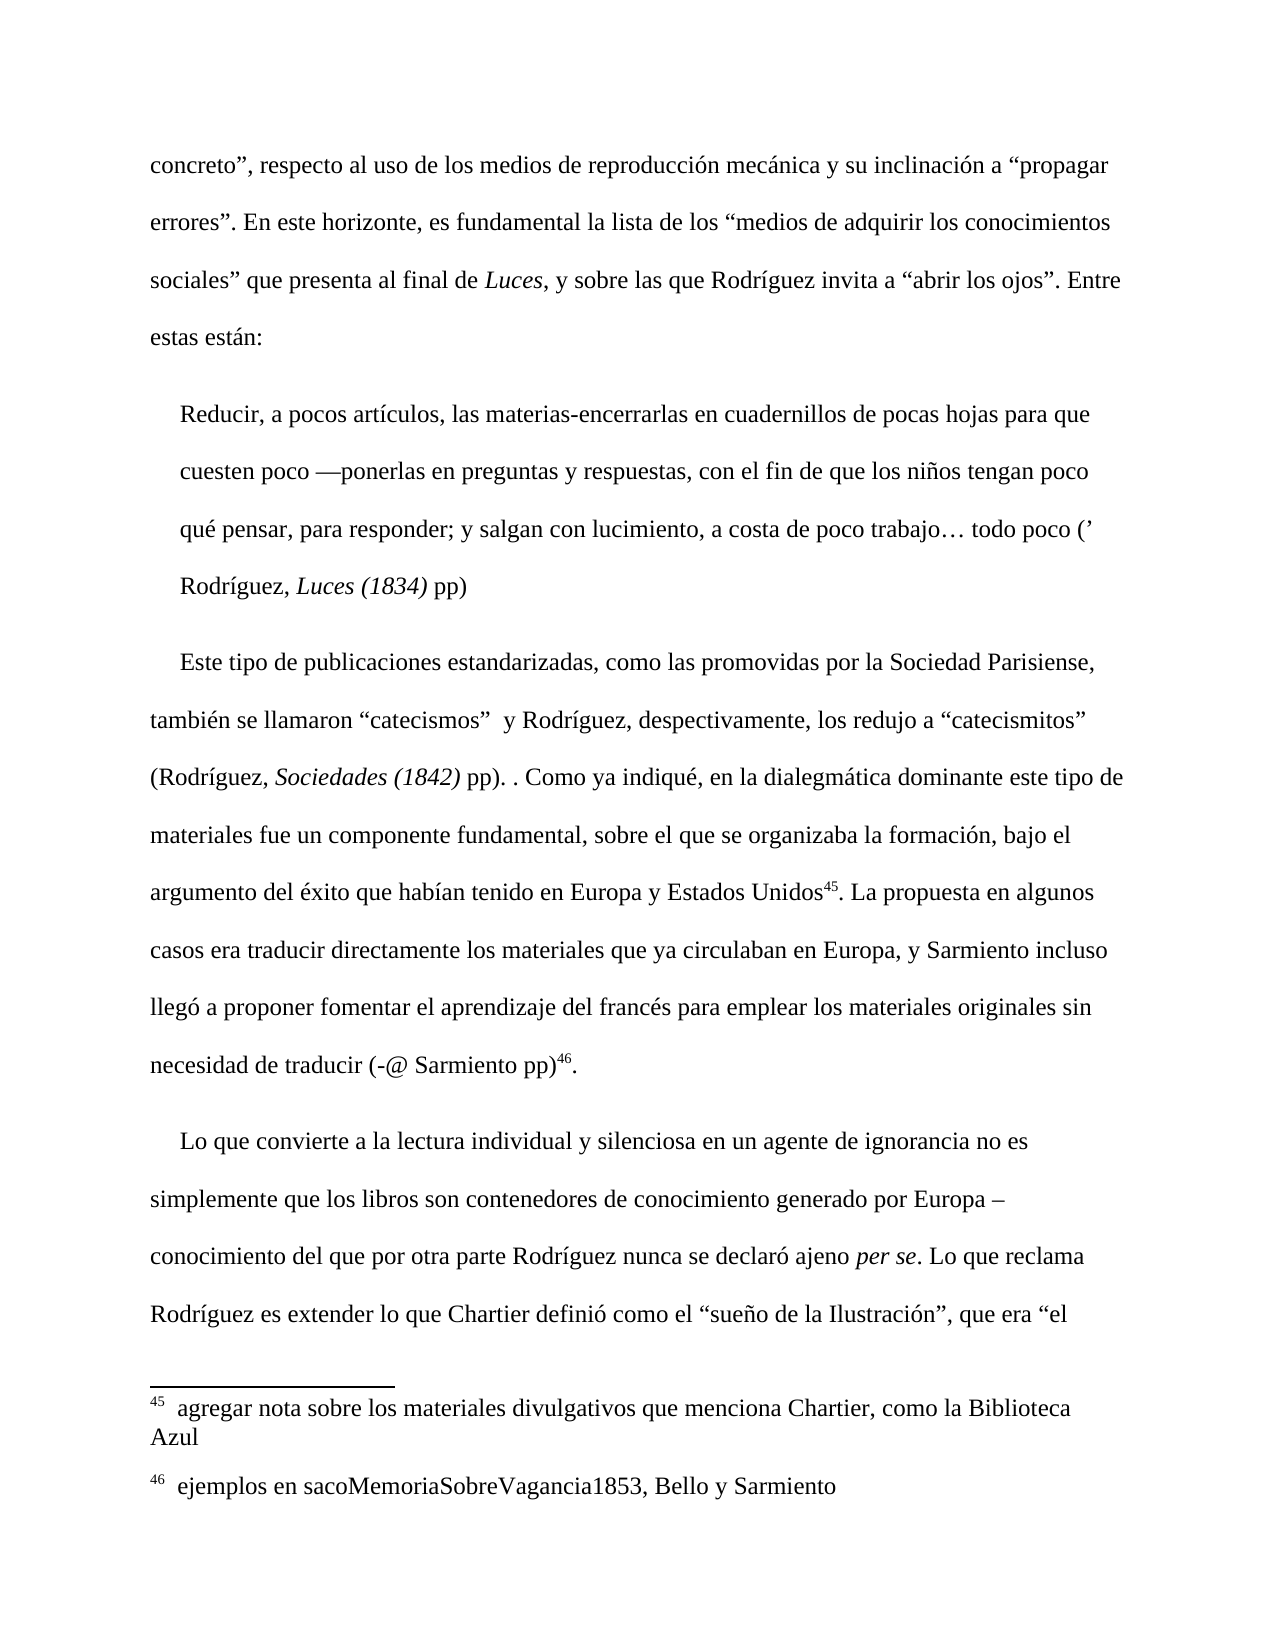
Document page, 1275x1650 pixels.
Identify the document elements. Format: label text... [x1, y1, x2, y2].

text Este tipo de publicaciones estandarizadas, como las promovidas por la Sociedad Parisiense, también se llamaron “catecismos” y Rodríguez, despectivamente, los redujo a “catecismitos” (Rodríguez, Sociedades (1842) pp). . Como ya indiqué, en la dialegmática dominante este tipo de materiales fue un componente fundamental, sobre el que se organizaba la formación, bajo el argumento del éxito que habían tenido en Europa y Estados Unidos. La propuesta en algunos casos era traducir directamente los materiales que ya circulaban en Europa, y Sarmiento incluso llegó a proponer fomentar el aprendizaje del francés para emplear los materiales originales sin necesidad de traducir (-@ Sarmiento pp). [150, 647, 1125, 1079]
text concreto”, respecto al uso de los medios de reproducción mecánica y su inclinación a “propagar errores”. En este horizonte, es fundamental la lista de los “medios de adquirir los conocimientos sociales” que presenta al final de Luces, y sobre las que Rodríguez invita a “abrir los ojos”. Entre estas están: [150, 150, 1125, 351]
text ejemplos en sacoMemoriaSobreVagancia1853, Bello y Sarmiento [150, 1471, 1125, 1500]
text agregar nota sobre los materiales divulgativos que menciona Chartier, como la Biblioteca Azul [150, 1393, 1125, 1450]
text Lo que convierte a la lectura individual y silenciosa en un agente de ignorancia no es simplemente que los libros son contenedores de conocimiento generado por Europa –conocimiento del que por otra parte Rodríguez nunca se declaró ajeno per se. Lo que reclama Rodríguez es extender lo que Chartier definió como el “sueño de la Ilustración”, que era “el [150, 1126, 1125, 1327]
text Reducir, a pocos artículos, las materias-encerrarlas en cuadernillos de pocas hojas para que cuesten poco —ponerlas en preguntas y respuestas, con el fin de que los niños tengan poco qué pensar, para responder; y salgan con lucimiento, a costa de poco trabajo… todo poco (’ Rodríguez, Luces (1834) pp) [179, 399, 1096, 600]
